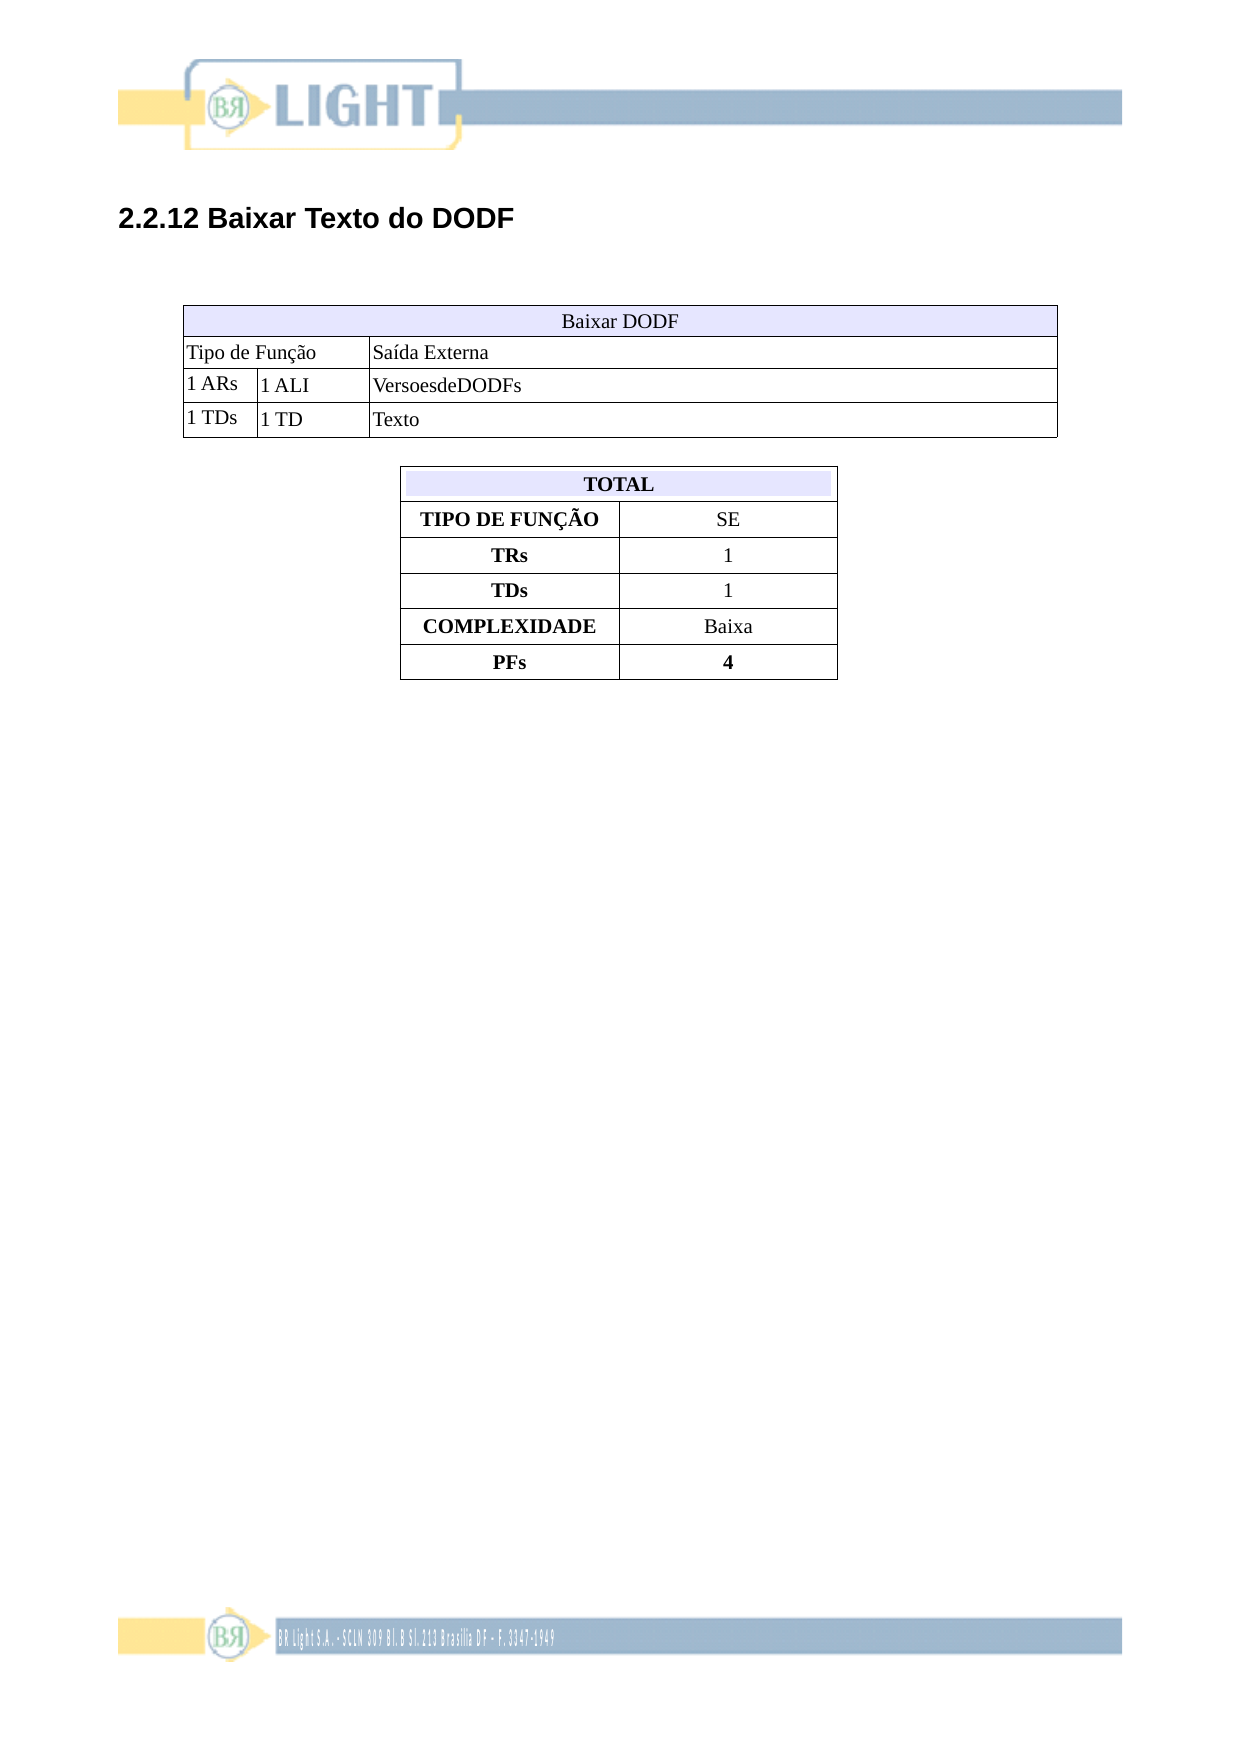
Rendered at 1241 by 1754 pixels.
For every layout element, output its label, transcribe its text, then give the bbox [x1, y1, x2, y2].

table_cell Texto [370, 403, 1057, 437]
table_cell 4 [620, 645, 837, 679]
table_cell 1 TD [258, 403, 369, 437]
table_cell 1 [620, 574, 837, 608]
table_cell SE [620, 502, 837, 537]
table_cell 1 ARs [184, 369, 257, 402]
table_cell VersoesdeDODFs [370, 369, 1057, 402]
table_cell Saída Externa [370, 337, 1057, 367]
table_cell TDs [401, 574, 619, 608]
table_header Baixar DODF [184, 306, 1057, 336]
table_cell 1 [620, 538, 837, 572]
picture [118, 1607, 1123, 1662]
table_cell Baixa [620, 609, 837, 644]
table_cell COMPLEXIDADE [401, 609, 619, 644]
table_cell Tipo de Função [184, 337, 369, 367]
picture [118, 59, 1123, 150]
table_cell TRs [401, 538, 619, 572]
subtitle 2.2.12 Baixar Texto do DODF [118, 201, 1122, 235]
table_cell 1 TDs [184, 403, 257, 437]
table_cell 1 ALI [258, 369, 369, 402]
table_cell TIPO DE FUNÇÃO [401, 502, 619, 537]
table_header TOTAL [401, 467, 837, 501]
table_cell PFs [401, 645, 619, 679]
